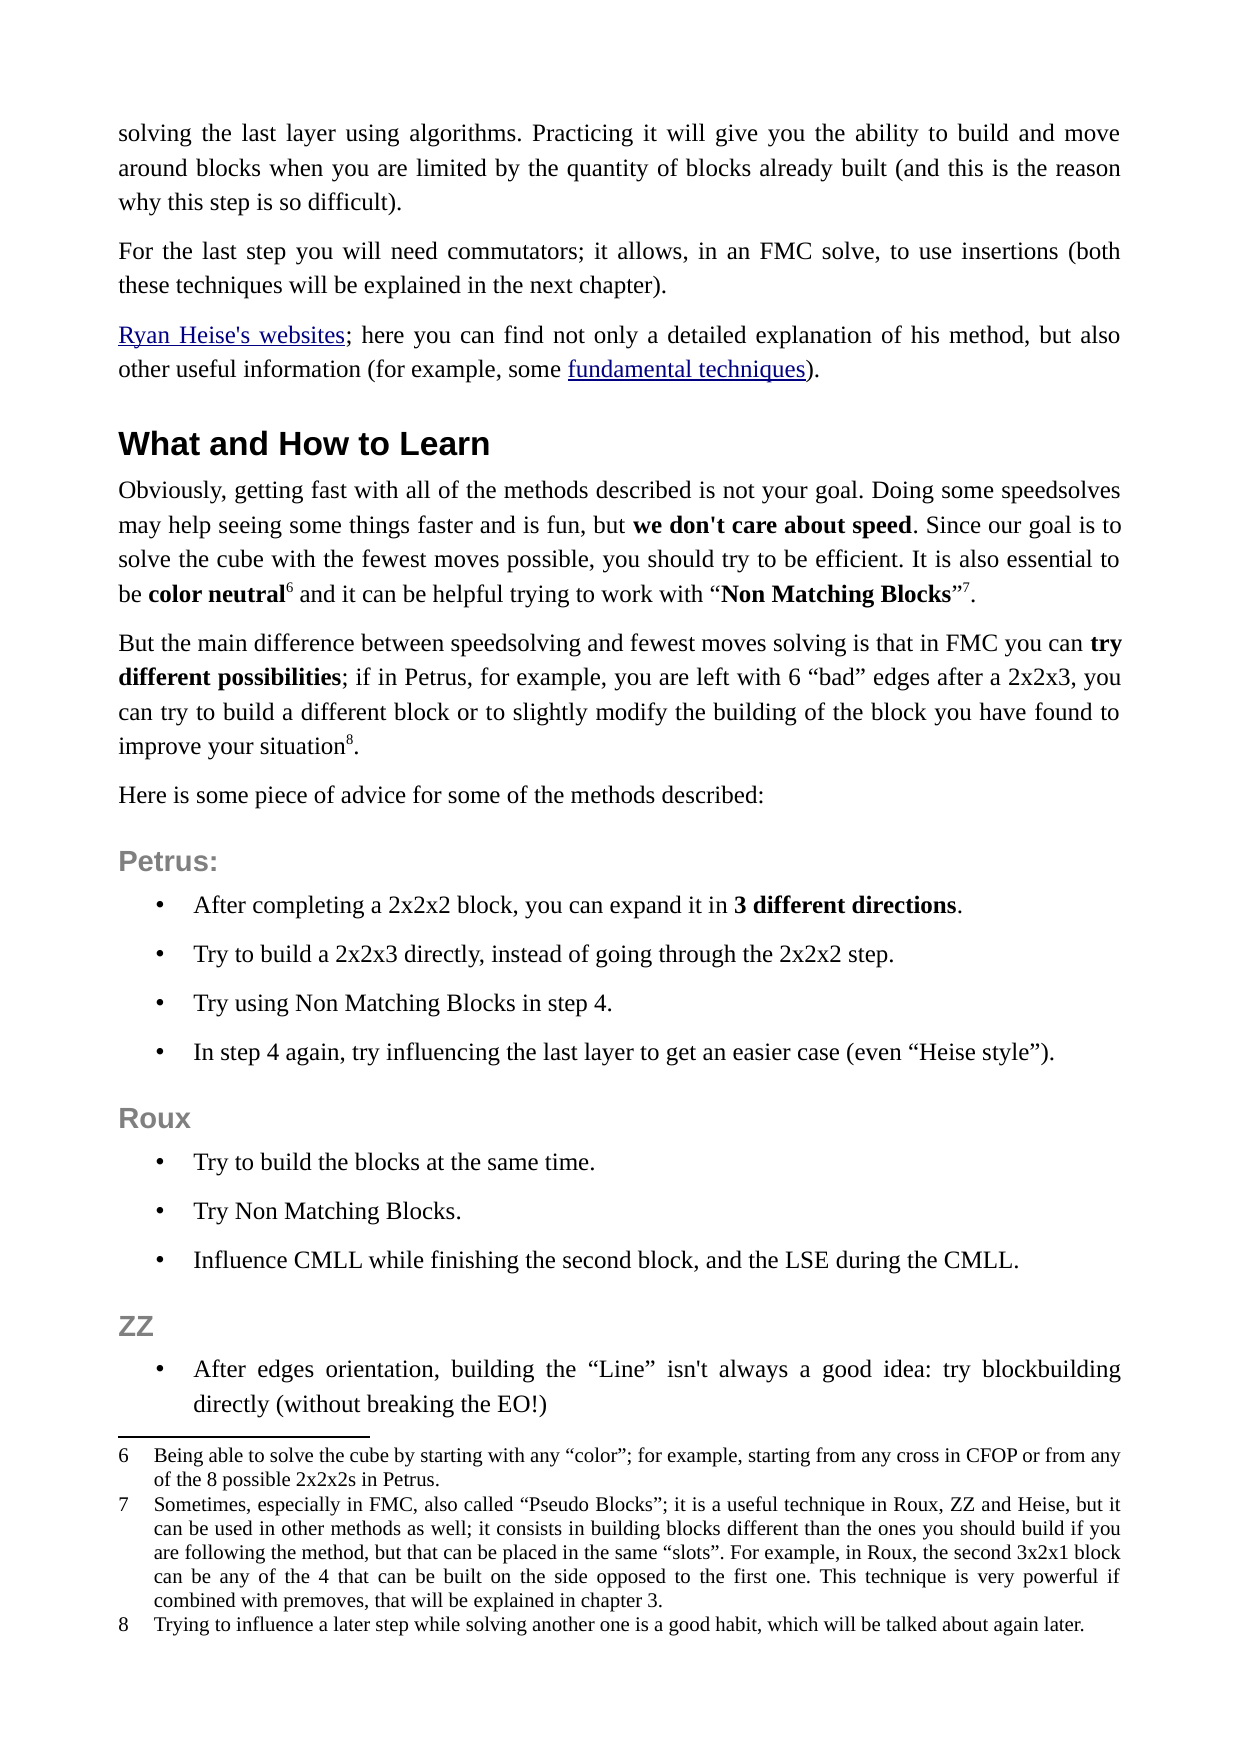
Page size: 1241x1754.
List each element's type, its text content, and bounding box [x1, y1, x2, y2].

list Try Non Matching Blocks. [156, 1196, 1122, 1224]
subtitle What and How to Learn [118, 424, 1122, 463]
text Trying to influence a later step while solving another one is a good habit, which will be talked about again later. [118, 1612, 1122, 1636]
text But the main difference between speedsolving and fewest moves solving is that in FMC you can try different possibilities; if in Petrus, for example, you are left with 6 “bad” edges after a 2x2x3, you can try to build a different block or to slightly modify the building of the block you have found to improve your situation. [118, 628, 1122, 760]
list Influence CMLL while finishing the second block, and the LSE during the CMLL. [156, 1245, 1122, 1274]
list Try to build the blocks at the same time. [156, 1147, 1122, 1176]
list Try to build a 2x2x3 directly, instead of going through the 2x2x2 step. [156, 939, 1122, 968]
text Ryan Heise's websites; here you can find not only a detailed explanation of his method, but also other useful information (for example, some fundamental techniques). [118, 320, 1122, 383]
text For the last step you will need commutators; it allows, in an FMC solve, to use insertions (both these techniques will be explained in the next chapter). [118, 236, 1122, 299]
text Being able to solve the cube by starting with any “color”; for example, starting from any cross in CFOP or from any of the 8 possible 2x2x2s in Petrus. [118, 1443, 1122, 1491]
text Obviously, getting fast with all of the methods described is not your goal. Doing some speedsolves may help seeing some things faster and is fun, but we don't care about speed. Since our goal is to solve the cube with the fewest moves possible, you should try to be efficient. It is also essential to be color neutral and it can be helpful trying to work with “Non Matching Blocks”. [118, 475, 1122, 607]
list In step 4 again, try influencing the last layer to get an easier case (even “Heise style”). [156, 1037, 1122, 1066]
list After completing a 2x2x2 block, you can expand it in 3 different directions. [156, 890, 1122, 919]
subtitle ZZ [118, 1308, 1122, 1342]
subtitle Petrus: [118, 844, 1122, 877]
text Here is some piece of advice for some of the methods described: [118, 780, 1122, 809]
subtitle Roux [118, 1101, 1122, 1134]
list Try using Non Matching Blocks in step 4. [156, 988, 1122, 1017]
text Sometimes, especially in FMC, also called “Pseudo Blocks”; it is a useful technique in Roux, ZZ and Heise, but it can be used in other methods as well; it consists in building blocks different than the ones you should build if you are following the method, but that can be placed in the same “slots”. For example, in Roux, the second 3x2x1 block can be any of the 4 that can be built on the side opposed to the first one. This technique is very powerful if combined with premoves, that will be explained in chapter 3. [118, 1491, 1122, 1612]
list After edges orientation, building the “Line” isn't always a good idea: try blockbuilding directly (without breaking the EO!) [156, 1354, 1122, 1418]
text solving the last layer using algorithms. Practicing it will give you the ability to build and move around blocks when you are limited by the quantity of blocks already built (and this is the reason why this step is so difficult). [118, 118, 1122, 216]
